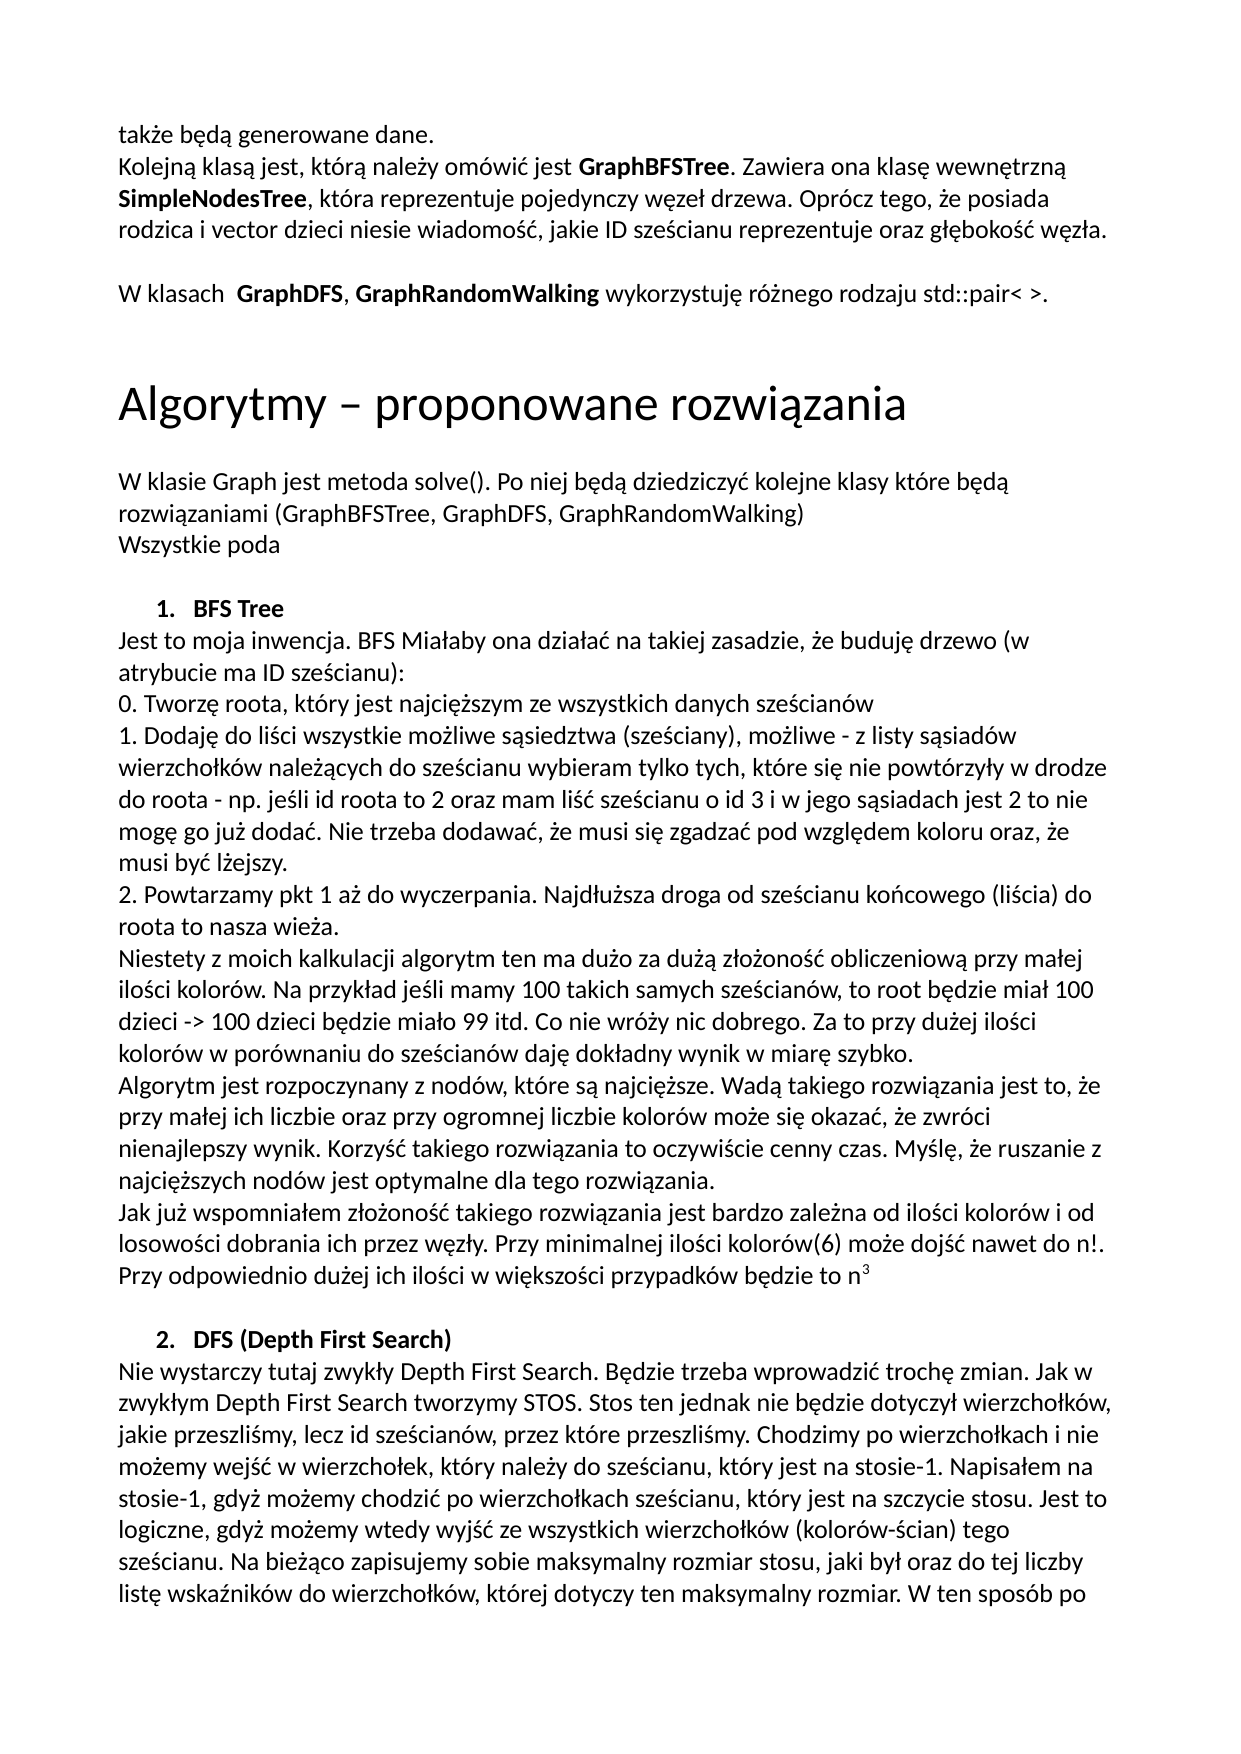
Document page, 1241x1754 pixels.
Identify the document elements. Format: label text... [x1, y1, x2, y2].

text W klasie Graph jest metoda solve(). Po niej będą dziedziczyć kolejne klasy które będą rozwiązaniami (GraphBFSTree, GraphDFS, GraphRandomWalking) [118, 465, 1122, 529]
text Niestety z moich kalkulacji algorytm ten ma dużo za dużą złożoność obliczeniową przy małej ilości kolorów. Na przykład jeśli mamy 100 takich samych sześcianów, to root będzie miał 100 dzieci -> 100 dzieci będzie miało 99 itd. Co nie wróży nic dobrego. Za to przy dużej ilości kolorów w porównaniu do sześcianów daję dokładny wynik w miarę szybko. [118, 942, 1122, 1069]
text także będą generowane dane. [118, 118, 1122, 150]
text Nie wystarczy tutaj zwykły Depth First Search. Będzie trzeba wprowadzić trochę zmian. Jak w zwykłym Depth First Search tworzymy STOS. Stos ten jednak nie będzie dotyczył wierzchołków, jakie przeszliśmy, lecz id sześcianów, przez które przeszliśmy. Chodzimy po wierzchołkach i nie możemy wejść w wierzchołek, który należy do sześcianu, który jest na stosie-1. Napisałem na stosie-1, gdyż możemy chodzić po wierzchołkach sześcianu, który jest na szczycie stosu. Jest to logiczne, gdyż możemy wtedy wyjść ze wszystkich wierzchołków (kolorów-ścian) tego sześcianu. Na bieżąco zapisujemy sobie maksymalny rozmiar stosu, jaki był oraz do tej liczby listę wskaźników do wierzchołków, której dotyczy ten maksymalny rozmiar. W ten sposób po [118, 1355, 1122, 1609]
text Kolejną klasą jest, którą należy omówić jest GraphBFSTree. Zawiera ona klasę wewnętrzną SimpleNodesTree, która reprezentuje pojedynczy węzeł drzewa. Oprócz tego, że posiada rodzica i vector dzieci niesie wiadomość, jakie ID sześcianu reprezentuje oraz głębokość węzła. [118, 150, 1122, 245]
text W klasach GraphDFS, GraphRandomWalking wykorzystuję różnego rodzaju std::pair< >. [118, 277, 1122, 309]
text Jak już wspomniałem złożoność takiego rozwiązania jest bardzo zależna od ilości kolorów i od losowości dobrania ich przez węzły. Przy minimalnej ilości kolorów(6) może dojść nawet do n!. Przy odpowiednio dużej ich ilości w większości przypadków będzie to n3 [118, 1196, 1122, 1291]
text 1. Dodaję do liści wszystkie możliwe sąsiedztwa (sześciany), możliwe - z listy sąsiadów wierzchołków należących do sześcianu wybieram tylko tych, które się nie powtórzyły w drodze do roota - np. jeśli id roota to 2 oraz mam liść sześcianu o id 3 i w jego sąsiadach jest 2 to nie mogę go już dodać. Nie trzeba dodawać, że musi się zgadzać pod względem koloru oraz, że musi być lżejszy. [118, 719, 1122, 878]
text Wszystkie poda [118, 529, 1122, 560]
text 2. Powtarzamy pkt 1 aż do wyczerpania. Najdłuższa droga od sześcianu końcowego (liścia) do roota to nasza wieża. [118, 878, 1122, 942]
list BFS Tree [156, 592, 1122, 624]
list DFS (Depth First Search) [156, 1323, 1122, 1355]
text Jest to moja inwencja. BFS Miałaby ona działać na takiej zasadzie, że buduję drzewo (w atrybucie ma ID sześcianu): [118, 624, 1122, 687]
text Algorytmy – proponowane rozwiązania [118, 372, 1122, 433]
text 0. Tworzę roota, który jest najcięższym ze wszystkich danych sześcianów [118, 687, 1122, 719]
text Algorytm jest rozpoczynany z nodów, które są najcięższe. Wadą takiego rozwiązania jest to, że przy małej ich liczbie oraz przy ogromnej liczbie kolorów może się okazać, że zwróci nienajlepszy wynik. Korzyść takiego rozwiązania to oczywiście cenny czas. Myślę, że ruszanie z najcięższych nodów jest optymalne dla tego rozwiązania. [118, 1069, 1122, 1196]
